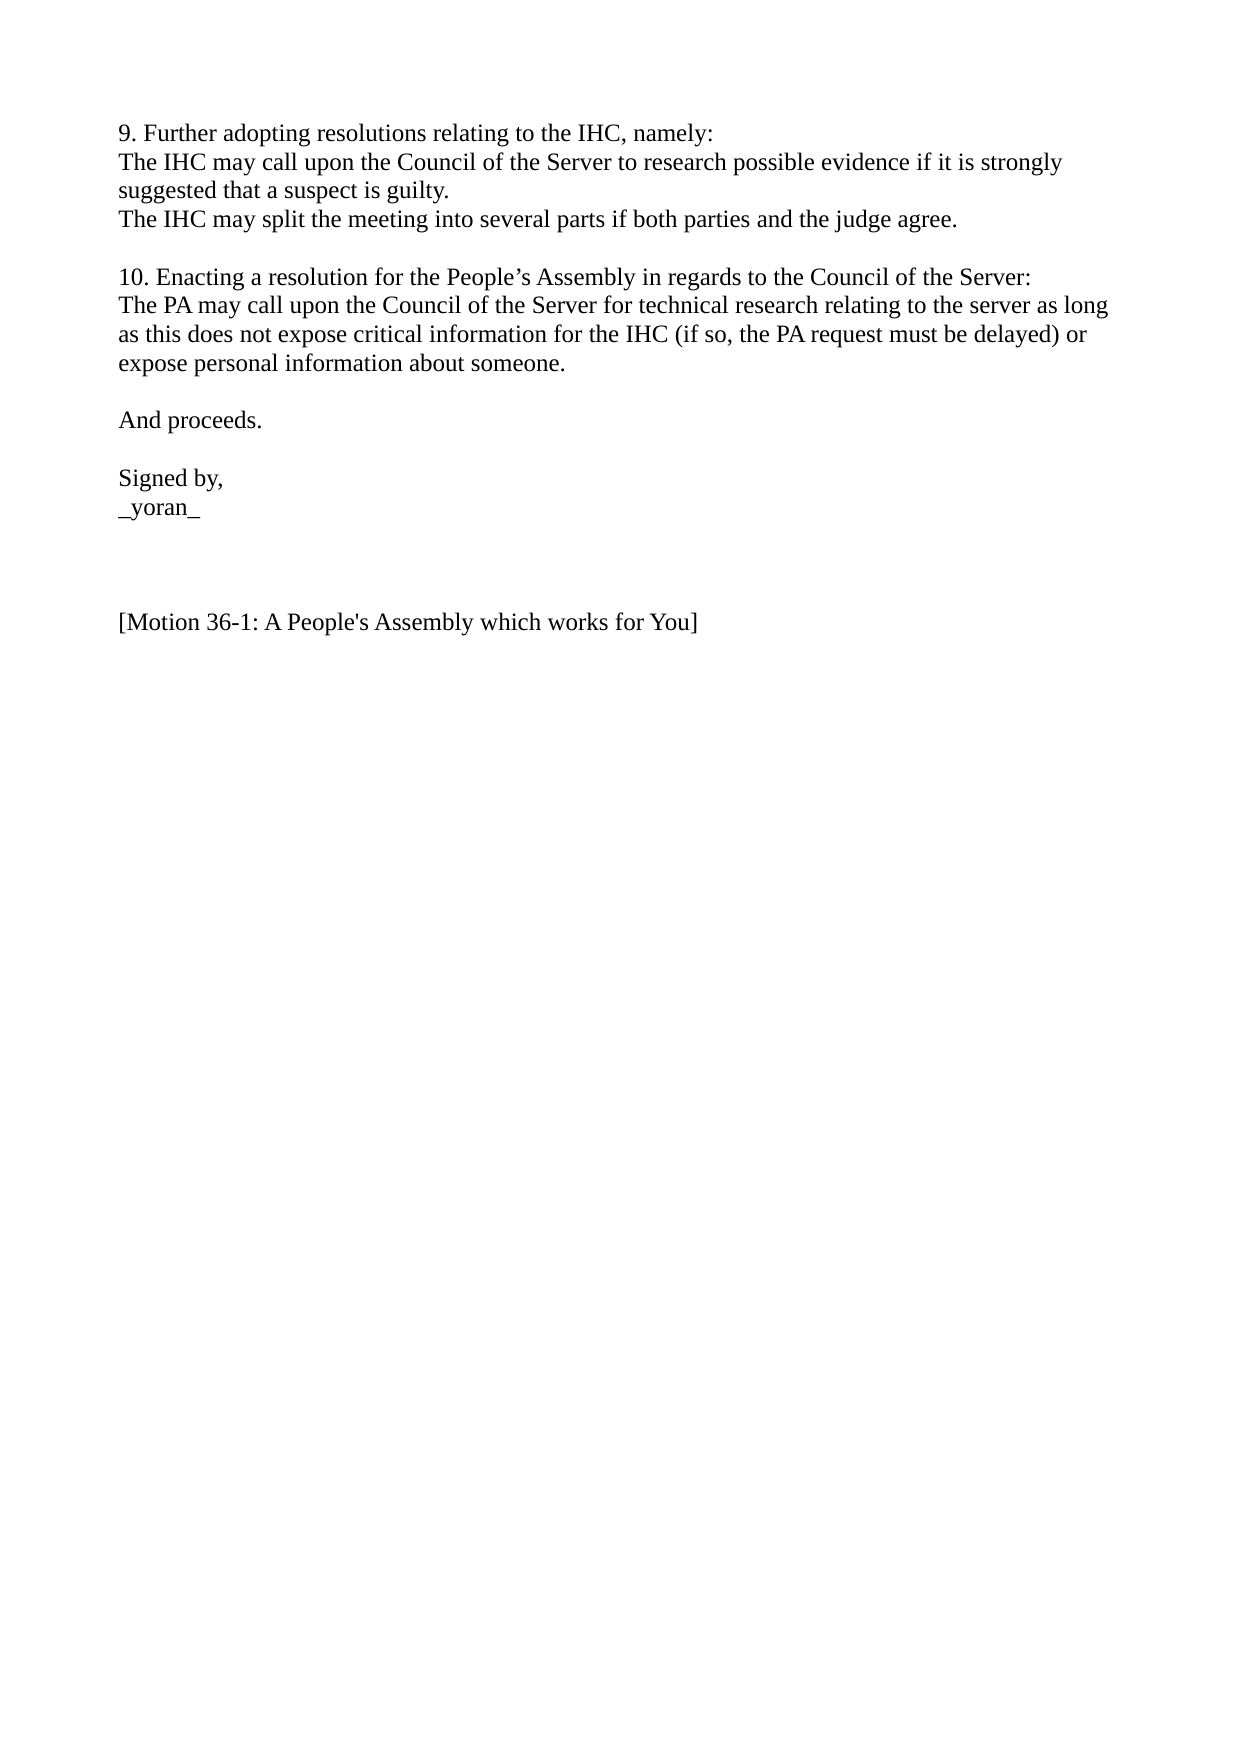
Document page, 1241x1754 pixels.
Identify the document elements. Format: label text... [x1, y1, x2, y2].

text The PA may call upon the Council of the Server for technical research relating to the server as long as this does not expose critical information for the IHC (if so, the PA request must be delayed) or expose personal information about someone. [118, 291, 1122, 377]
text _yoran_ [118, 492, 1122, 521]
text [Motion 36-1: A People's Assembly which works for You] [118, 607, 1122, 636]
text The IHC may split the meeting into several parts if both parties and the judge agree. [118, 204, 1122, 233]
text The IHC may call upon the Council of the Server to research possible evidence if it is strongly suggested that a suspect is guilty. [118, 147, 1122, 204]
text 10. Enacting a resolution for the People’s Assembly in regards to the Council of the Server: [118, 262, 1122, 291]
text Signed by, [118, 463, 1122, 492]
text And proceeds. [118, 406, 1122, 434]
text 9. Further adopting resolutions relating to the IHC, namely: [118, 118, 1122, 147]
